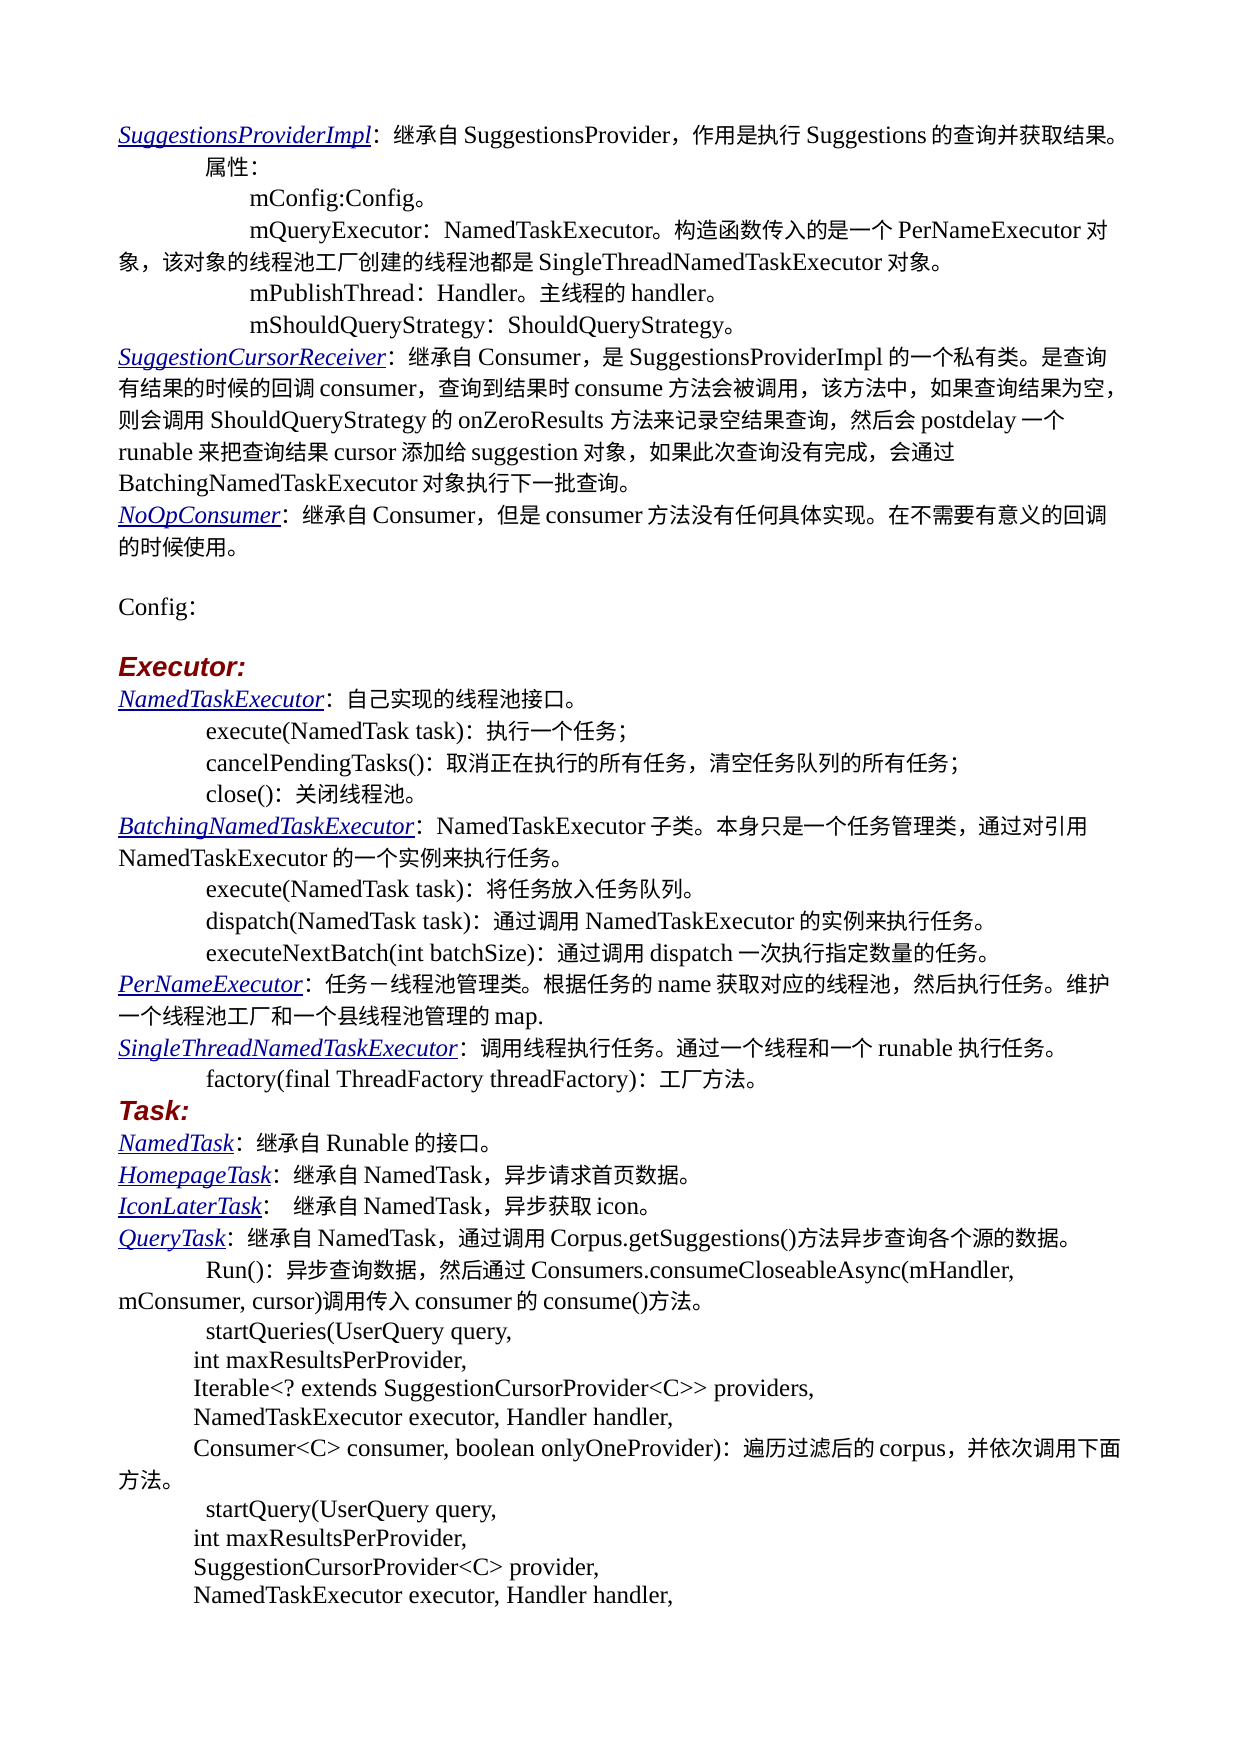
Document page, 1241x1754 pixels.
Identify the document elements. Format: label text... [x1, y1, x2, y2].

text cancelPendingTasks()：取消正在执行的所有任务，清空任务队列的所有任务； [118, 746, 1122, 777]
text Executor: [118, 651, 1122, 682]
text startQuery(UserQuery query, [118, 1494, 1122, 1523]
text NoOpConsumer：继承自Consumer，但是consumer方法没有任何具体实现。在不需要有意义的回调的时候使用。 [118, 498, 1122, 561]
text SuggestionCursorProvider<C> provider, [118, 1552, 1122, 1581]
text mQueryExecutor：NamedTaskExecutor。构造函数传入的是一个PerNameExecutor对象，该对象的线程池工厂创建的线程池都是SingleThreadNamedTaskExecutor对象。 [118, 213, 1122, 276]
text BatchingNamedTaskExecutor：NamedTaskExecutor子类。本身只是一个任务管理类，通过对引用NamedTaskExecutor的一个实例来执行任务。 [118, 809, 1122, 872]
text mShouldQueryStrategy：ShouldQueryStrategy。 [118, 308, 1122, 340]
text mPublishThread：Handler。主线程的handler。 [118, 276, 1122, 308]
text SuggestionCursorReceiver：继承自Consumer，是SuggestionsProviderImpl的一个私有类。是查询有结果的时候的回调consumer，查询到结果时consume方法会被调用，该方法中，如果查询结果为空，则会调用ShouldQueryStrategy的onZeroResults 方法来记录空结果查询，然后会postdelay一个runable来把查询结果cursor添加给suggestion对象，如果此次查询没有完成，会通过BatchingNamedTaskExecutor对象执行下一批查询。 [118, 340, 1122, 498]
text 属性： [118, 150, 1122, 181]
text Config： [118, 590, 1122, 622]
text PerNameExecutor：任务－线程池管理类。根据任务的name获取对应的线程池，然后执行任务。维护一个线程池工厂和一个县线程池管理的map. [118, 967, 1122, 1031]
text NamedTaskExecutor executor, Handler handler, [118, 1402, 1122, 1431]
text executeNextBatch(int batchSize)：通过调用 dispatch一次执行指定数量的任务。 [118, 936, 1122, 967]
text execute(NamedTask task)：执行一个任务； [118, 714, 1122, 746]
text execute(NamedTask task)：将任务放入任务队列。 [118, 872, 1122, 904]
text Run()：异步查询数据，然后通过Consumers.consumeCloseableAsync(mHandler, mConsumer, cursor)调用传入consumer的consume()方法。 [118, 1253, 1122, 1316]
text NamedTaskExecutor：自己实现的线程池接口。 [118, 682, 1122, 714]
text Iterable<? extends SuggestionCursorProvider<C>> providers, [118, 1373, 1122, 1402]
text SingleThreadNamedTaskExecutor：调用线程执行任务。通过一个线程和一个runable执行任务。 [118, 1031, 1122, 1062]
text NamedTask：继承自Runable的接口。 [118, 1126, 1122, 1158]
text dispatch(NamedTask task)：通过调用NamedTaskExecutor的实例来执行任务。 [118, 904, 1122, 936]
text factory(final ThreadFactory threadFactory)：工厂方法。 [118, 1062, 1122, 1094]
text IconLaterTask： 继承自NamedTask，异步获取icon。 [118, 1189, 1122, 1221]
text NamedTaskExecutor executor, Handler handler, [118, 1581, 1122, 1609]
text mConfig:Config。 [118, 181, 1122, 213]
text SuggestionsProviderImpl：继承自SuggestionsProvider，作用是执行Suggestions的查询并获取结果。 [118, 118, 1122, 150]
text Task: [118, 1094, 1122, 1126]
text Consumer<C> consumer, boolean onlyOneProvider)：遍历过滤后的corpus，并依次调用下面方法。 [118, 1431, 1122, 1494]
text HomepageTask：继承自NamedTask，异步请求首页数据。 [118, 1158, 1122, 1189]
text int maxResultsPerProvider, [118, 1345, 1122, 1373]
text int maxResultsPerProvider, [118, 1523, 1122, 1552]
text QueryTask：继承自NamedTask，通过调用Corpus.getSuggestions()方法异步查询各个源的数据。 [118, 1221, 1122, 1253]
text close()：关闭线程池。 [118, 777, 1122, 809]
text startQueries(UserQuery query, [118, 1316, 1122, 1345]
